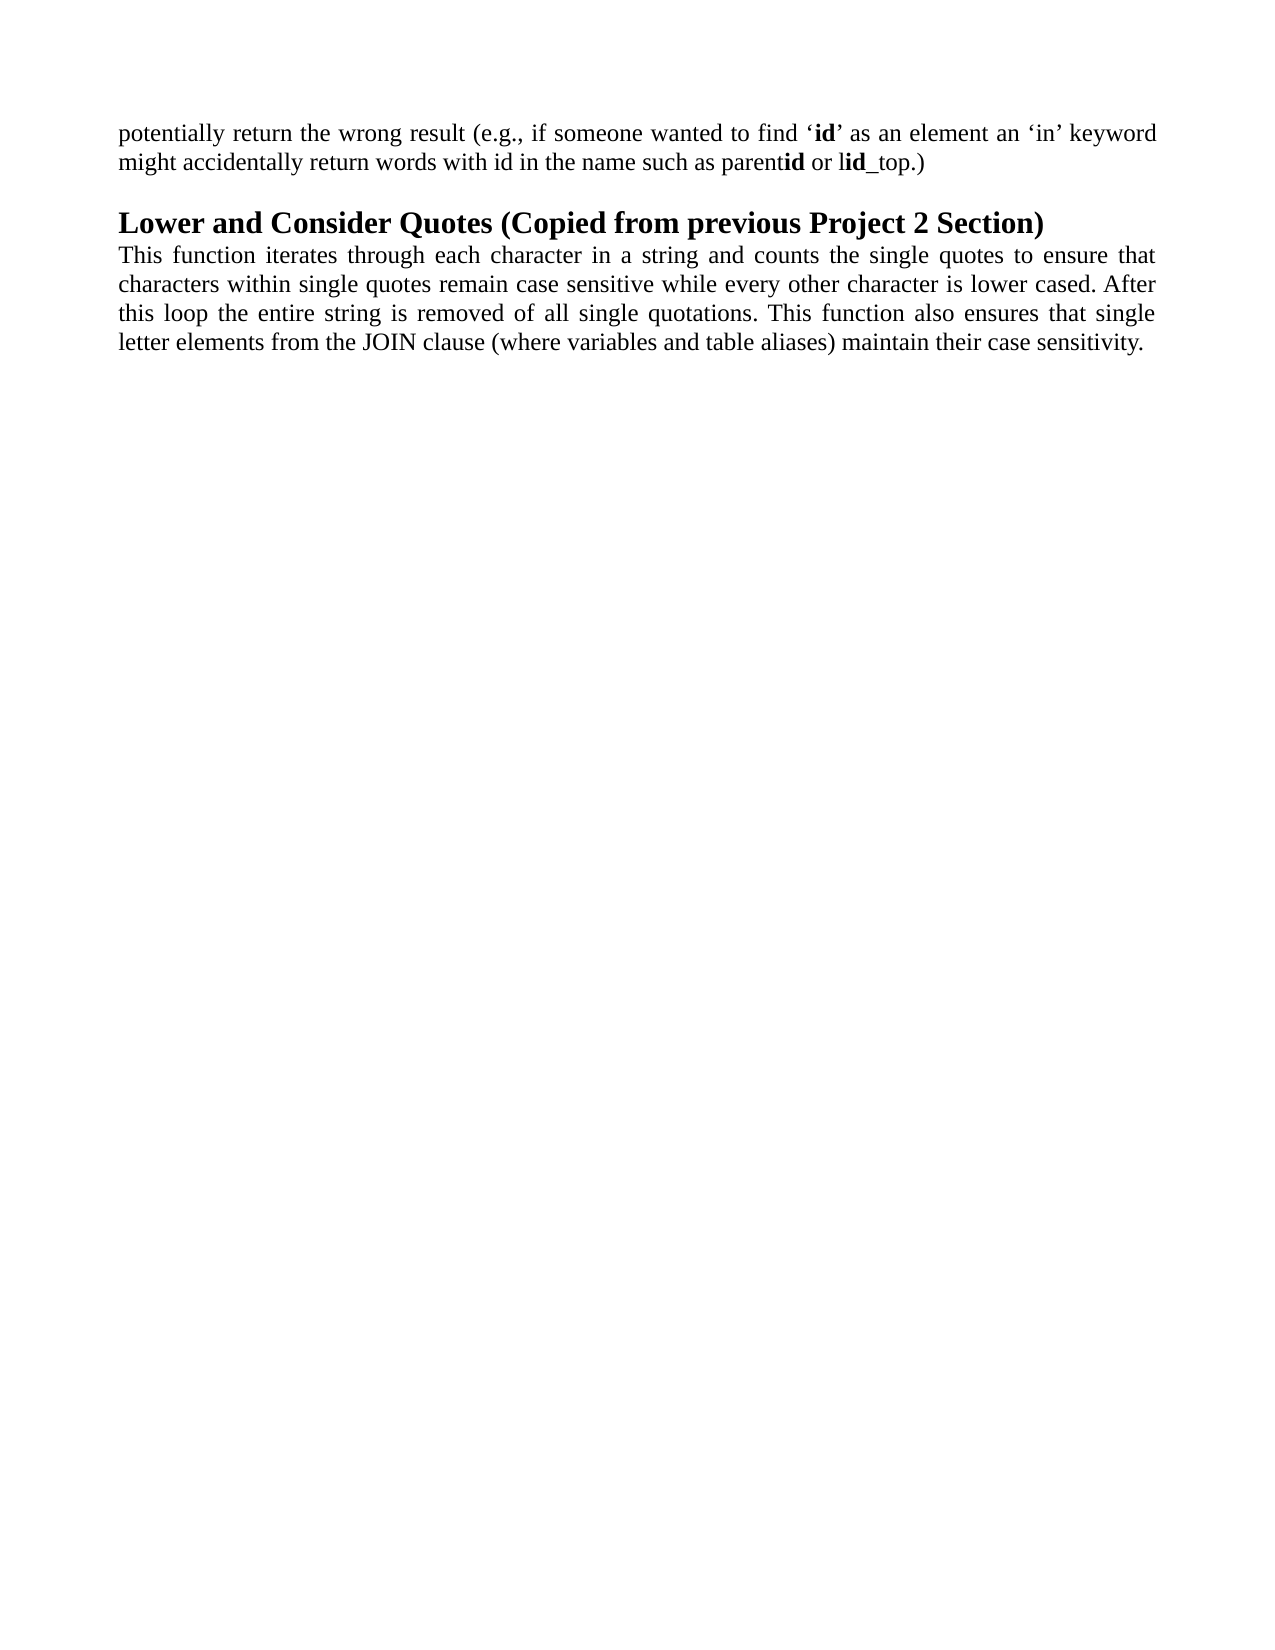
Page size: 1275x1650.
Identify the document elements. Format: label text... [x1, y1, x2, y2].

text Lower and Consider Quotes (Copied from previous Project 2 Section) [118, 204, 1157, 240]
text This function iterates through each character in a string and counts the single quotes to ensure that characters within single quotes remain case sensitive while every other character is lower cased. After this loop the entire string is removed of all single quotations. This function also ensures that single letter elements from the JOIN clause (where variables and table aliases) maintain their case sensitivity. [118, 240, 1157, 355]
text potentially return the wrong result (e.g., if someone wanted to find ‘id’ as an element an ‘in’ keyword might accidentally return words with id in the name such as parentid or lid_top.) [118, 118, 1157, 176]
